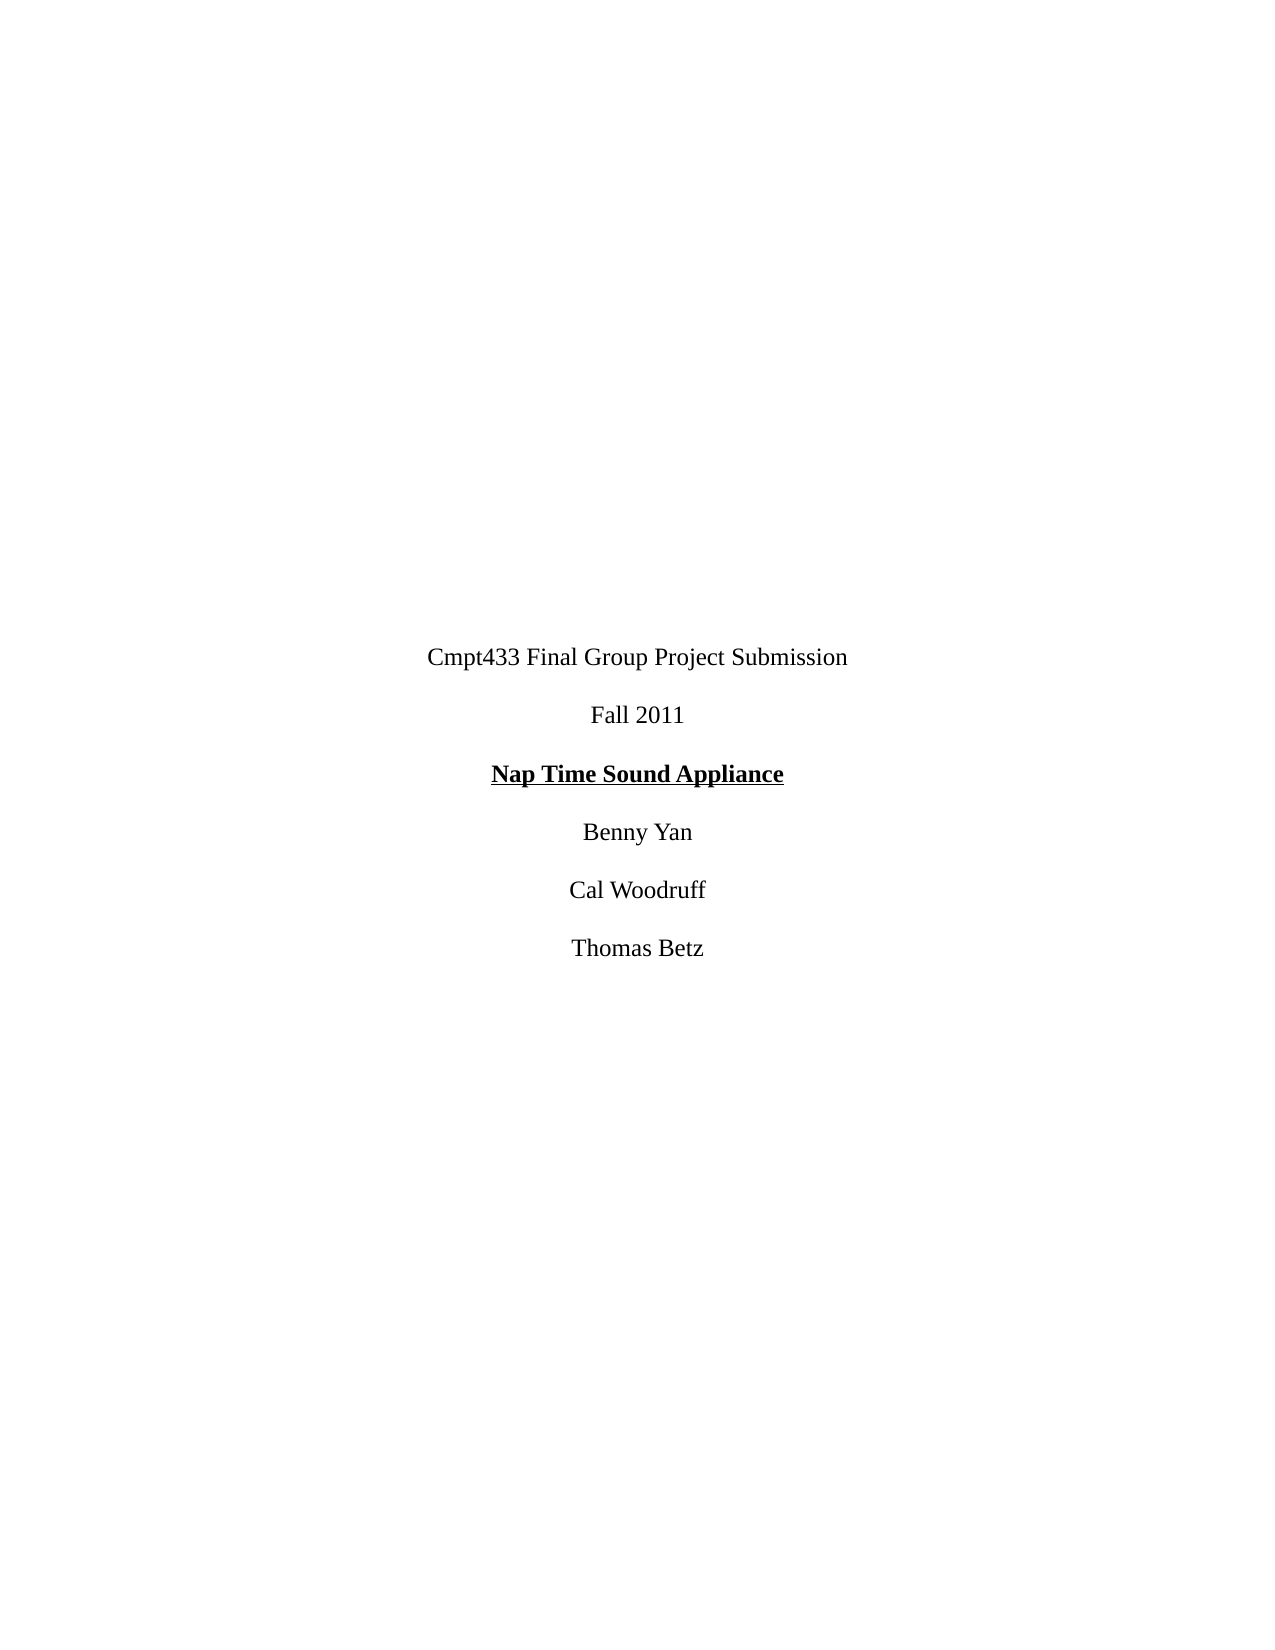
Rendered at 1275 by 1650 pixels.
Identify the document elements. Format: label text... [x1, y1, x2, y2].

text Fall 2011 [118, 700, 1157, 729]
text Nap Time Sound Appliance [118, 759, 1157, 787]
text Benny Yan [118, 817, 1157, 846]
text Cmpt433 Final Group Project Submission [118, 642, 1157, 671]
text Cal Woodruff [118, 875, 1157, 904]
text Thomas Betz [118, 933, 1157, 962]
